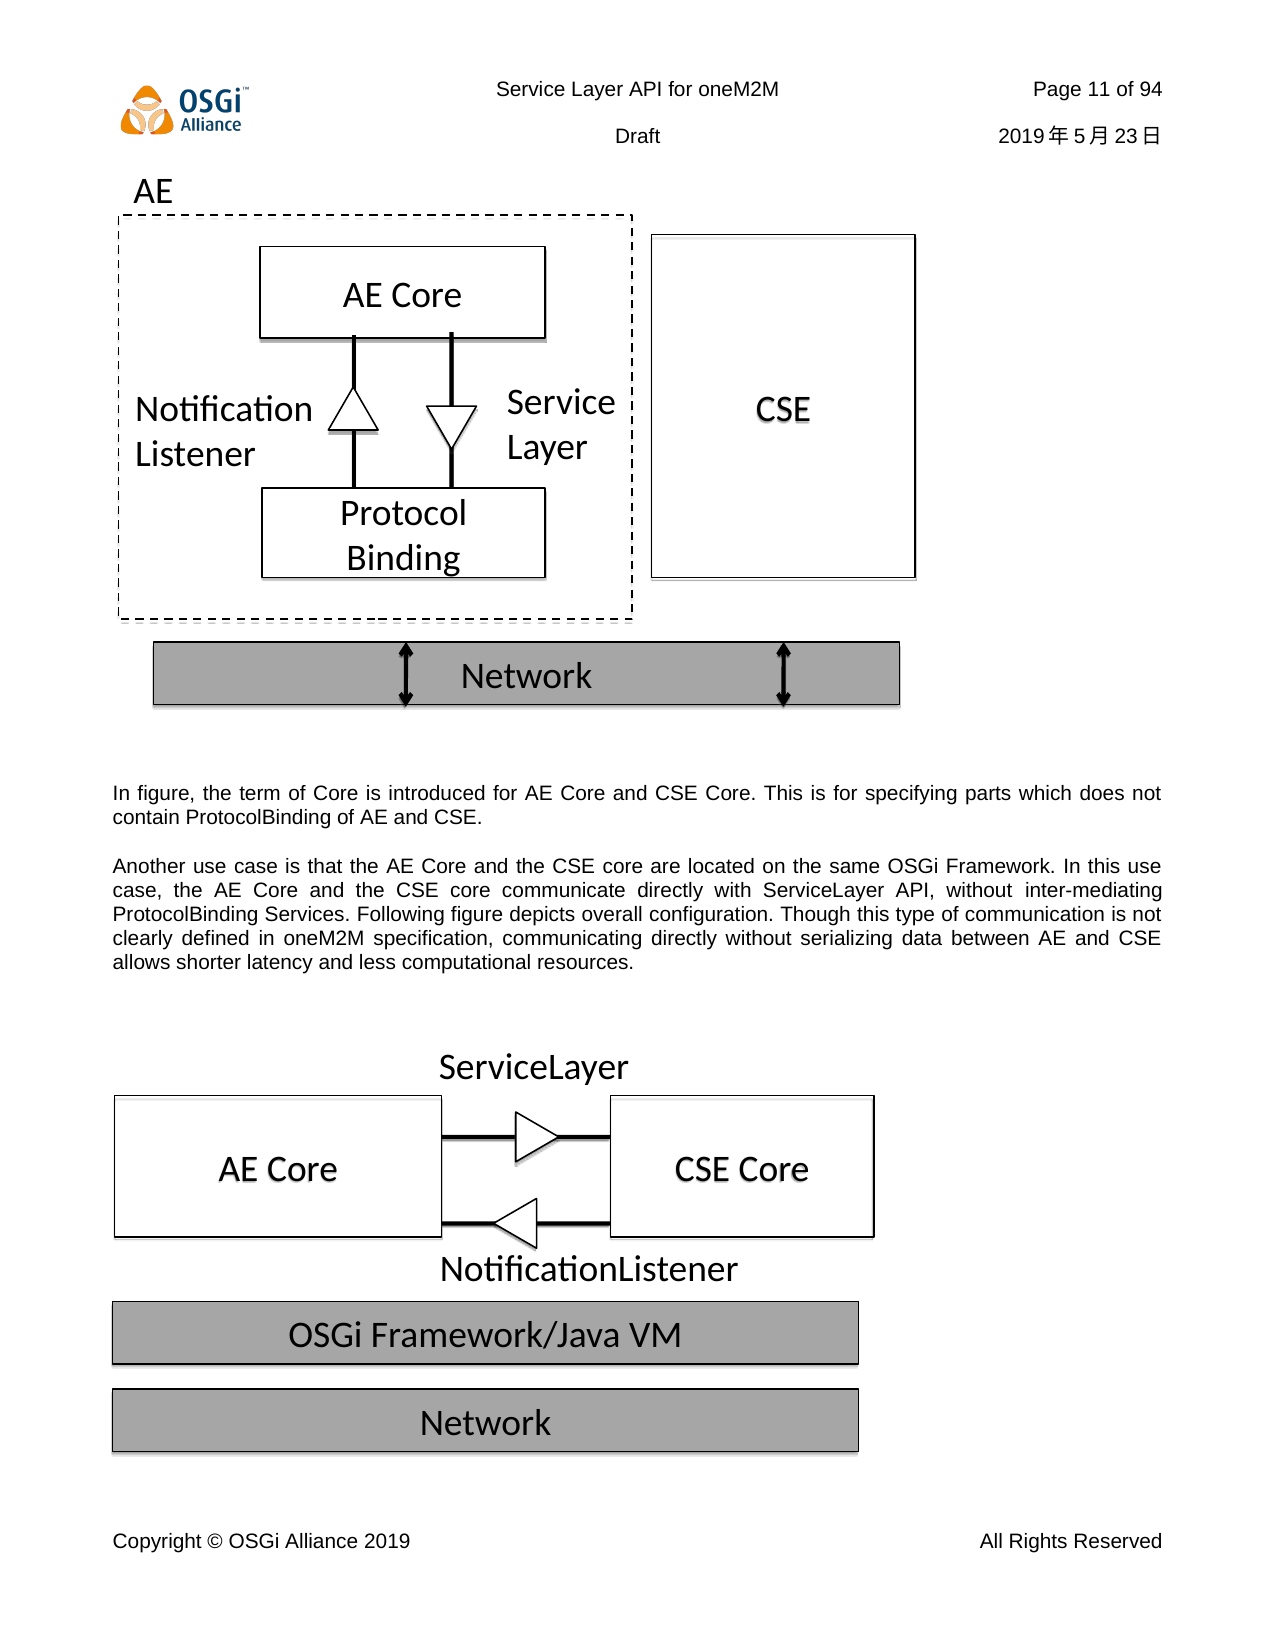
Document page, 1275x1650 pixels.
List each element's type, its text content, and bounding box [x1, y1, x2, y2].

text Another use case is that the AE Core and the CSE core are located on the same OSGi Framework. In this use case, the AE Core and the CSE core communicate directly with ServiceLayer API, without inter-mediating ProtocolBinding Services. Following figure depicts overall configuration. Though this type of communication is not clearly defined in oneM2M specification, communicating directly without serializing data between AE and CSE allows shorter latency and less computational resources. [112, 854, 1162, 973]
picture [113, 78, 257, 142]
text In figure, the term of Core is introduced for AE Core and CSE Core. This is for specifying parts which does not contain ProtocolBinding of AE and CSE. [112, 781, 1162, 829]
